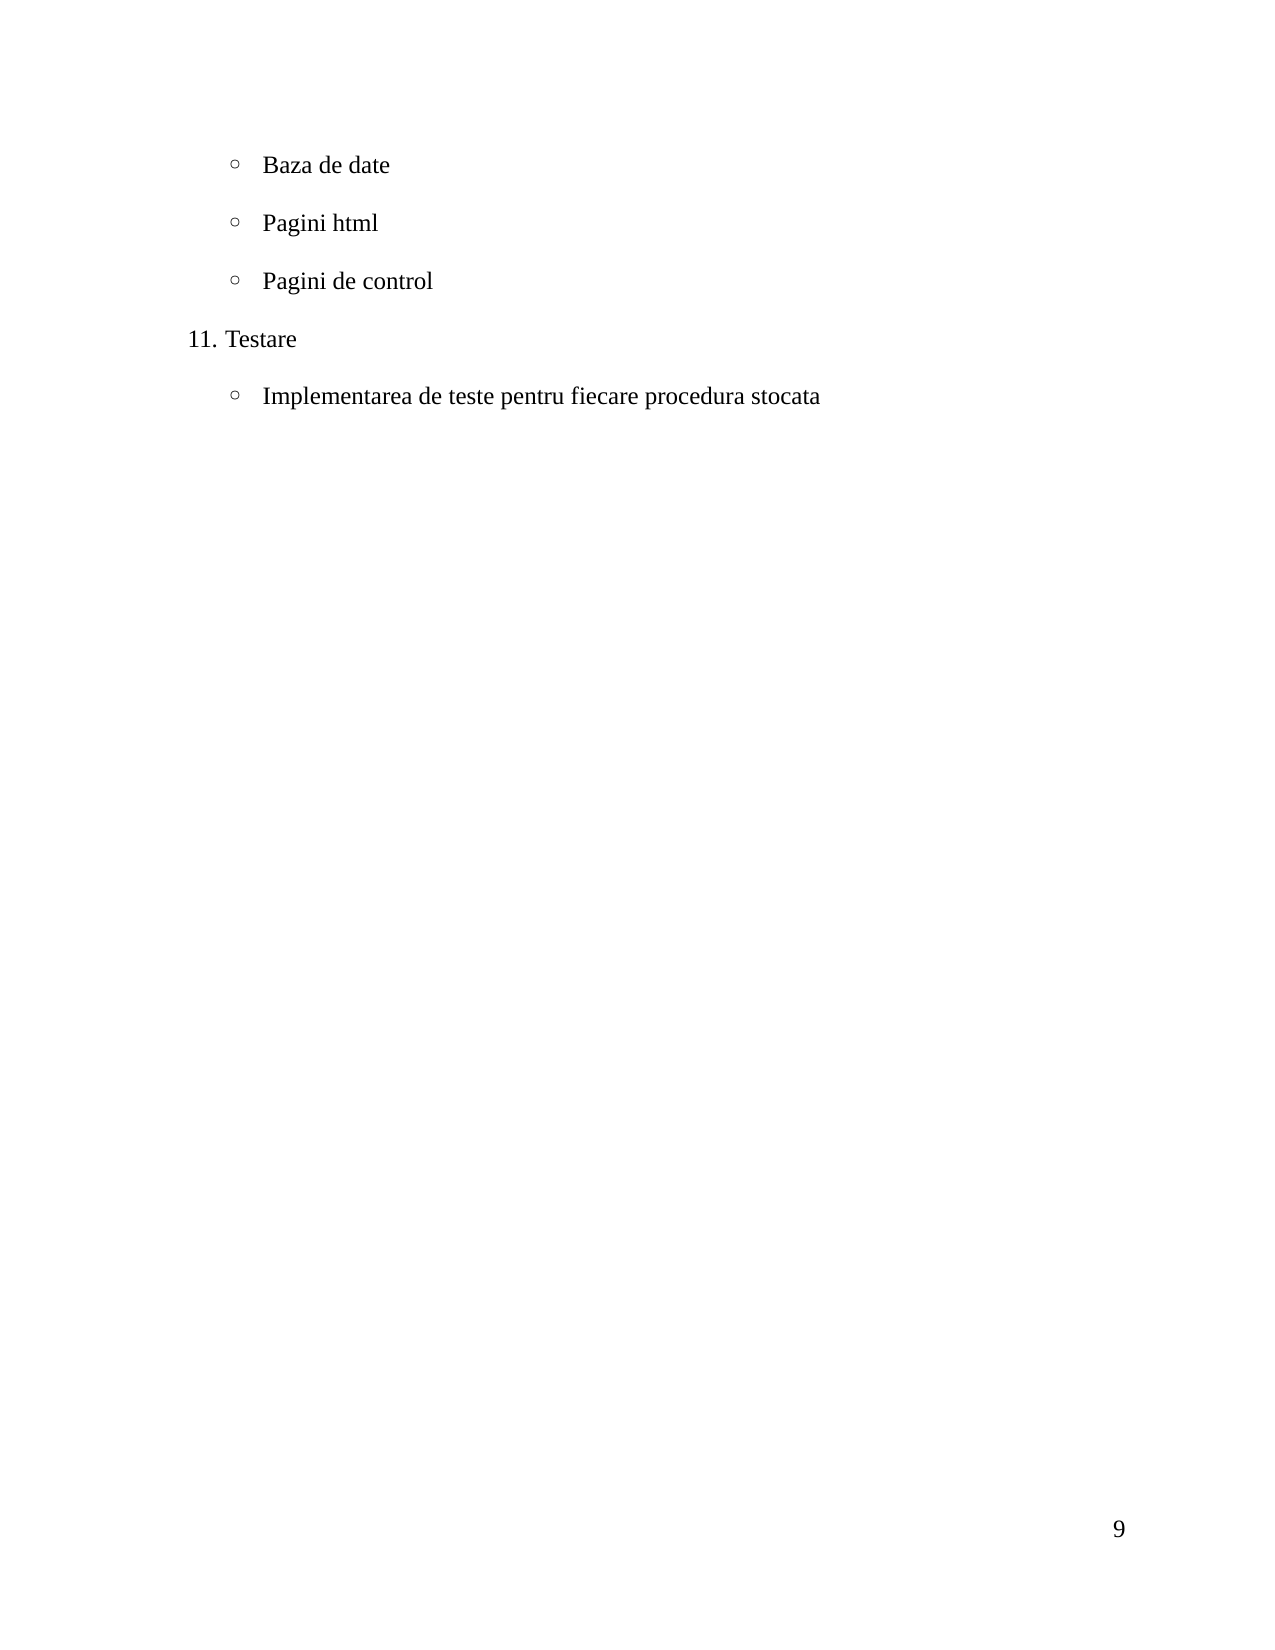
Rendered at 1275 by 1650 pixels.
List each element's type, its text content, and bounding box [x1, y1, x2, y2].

list Implementarea de teste pentru fiecare procedura stocata [225, 381, 1125, 410]
list Pagini de control [225, 266, 1125, 295]
list Baza de date [225, 151, 1125, 179]
list Pagini html [225, 208, 1125, 237]
list Testare [187, 324, 1125, 352]
